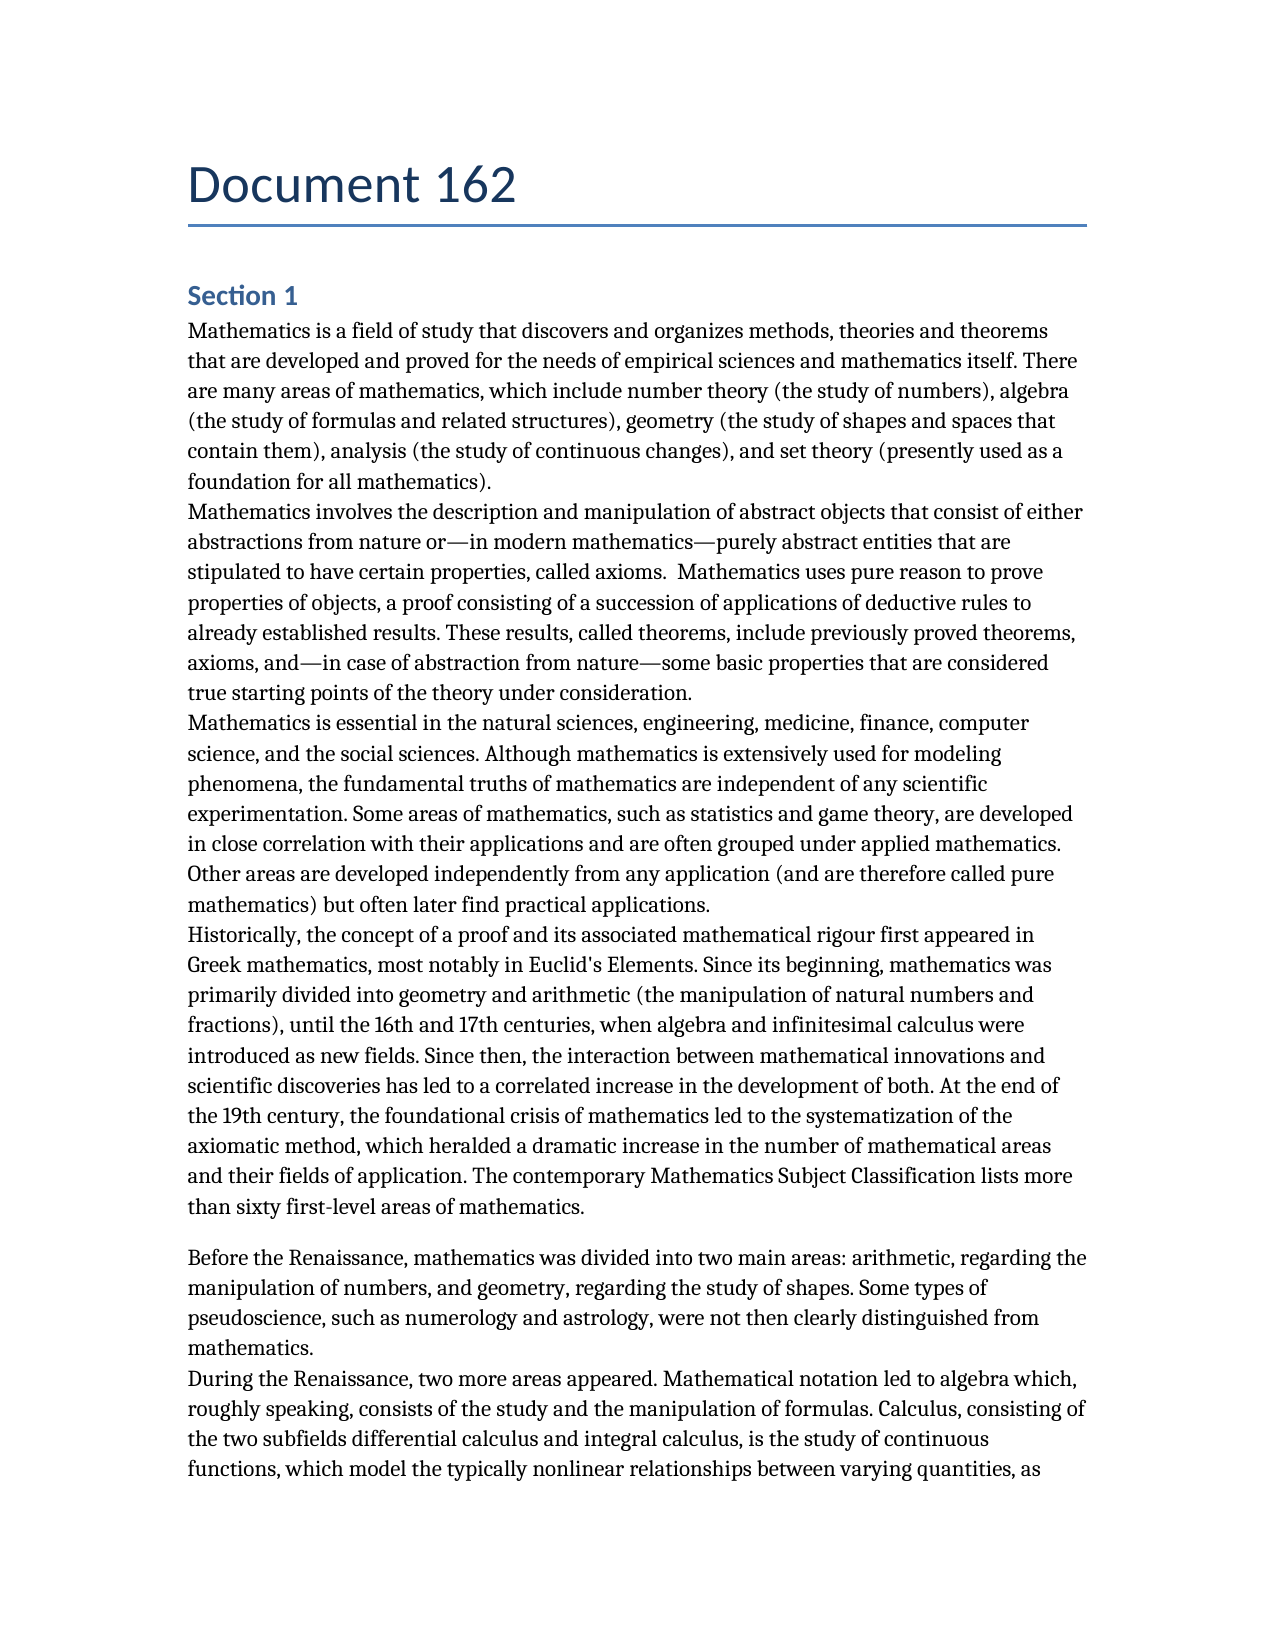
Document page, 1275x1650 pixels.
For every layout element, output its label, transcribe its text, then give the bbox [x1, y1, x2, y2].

title Document 162 [187, 150, 1087, 227]
subtitle Section 1 [187, 277, 1087, 312]
text Mathematics is a field of study that discovers and organizes methods, theories and theorems that are developed and proved for the needs of empirical sciences and mathematics itself. There are many areas of mathematics, which include number theory (the study of numbers), algebra (the study of formulas and related structures), geometry (the study of shapes and spaces that contain them), analysis (the study of continuous changes), and set theory (presently used as a foundation for all mathematics). Mathematics involves the description and manipulation of abstract objects that consist of either abstractions from nature or—in modern mathematics—purely abstract entities that are stipulated to have certain properties, called axioms. Mathematics uses pure reason to prove properties of objects, a proof consisting of a succession of applications of deductive rules to already established results. These results, called theorems, include previously proved theorems, axioms, and—in case of abstraction from nature—some basic properties that are considered true starting points of the theory under consideration. Mathematics is essential in the natural sciences, engineering, medicine, finance, computer science, and the social sciences. Although mathematics is extensively used for modeling phenomena, the fundamental truths of mathematics are independent of any scientific experimentation. Some areas of mathematics, such as statistics and game theory, are developed in close correlation with their applications and are often grouped under applied mathematics. Other areas are developed independently from any application (and are therefore called pure mathematics) but often later find practical applications. Historically, the concept of a proof and its associated mathematical rigour first appeared in Greek mathematics, most notably in Euclid's Elements. Since its beginning, mathematics was primarily divided into geometry and arithmetic (the manipulation of natural numbers and fractions), until the 16th and 17th centuries, when algebra and infinitesimal calculus were introduced as new fields. Since then, the interaction between mathematical innovations and scientific discoveries has led to a correlated increase in the development of both. At the end of the 19th century, the foundational crisis of mathematics led to the systematization of the axiomatic method, which heralded a dramatic increase in the number of mathematical areas and their fields of application. The contemporary Mathematics Subject Classification lists more than sixty first-level areas of mathematics. [187, 317, 1087, 1220]
text Before the Renaissance, mathematics was divided into two main areas: arithmetic, regarding the manipulation of numbers, and geometry, regarding the study of shapes. Some types of pseudoscience, such as numerology and astrology, were not then clearly distinguished from mathematics. During the Renaissance, two more areas appeared. Mathematical notation led to algebra which, roughly speaking, consists of the study and the manipulation of formulas. Calculus, consisting of the two subfields differential calculus and integral calculus, is the study of continuous functions, which model the typically nonlinear relationships between varying quantities, as [187, 1244, 1087, 1482]
